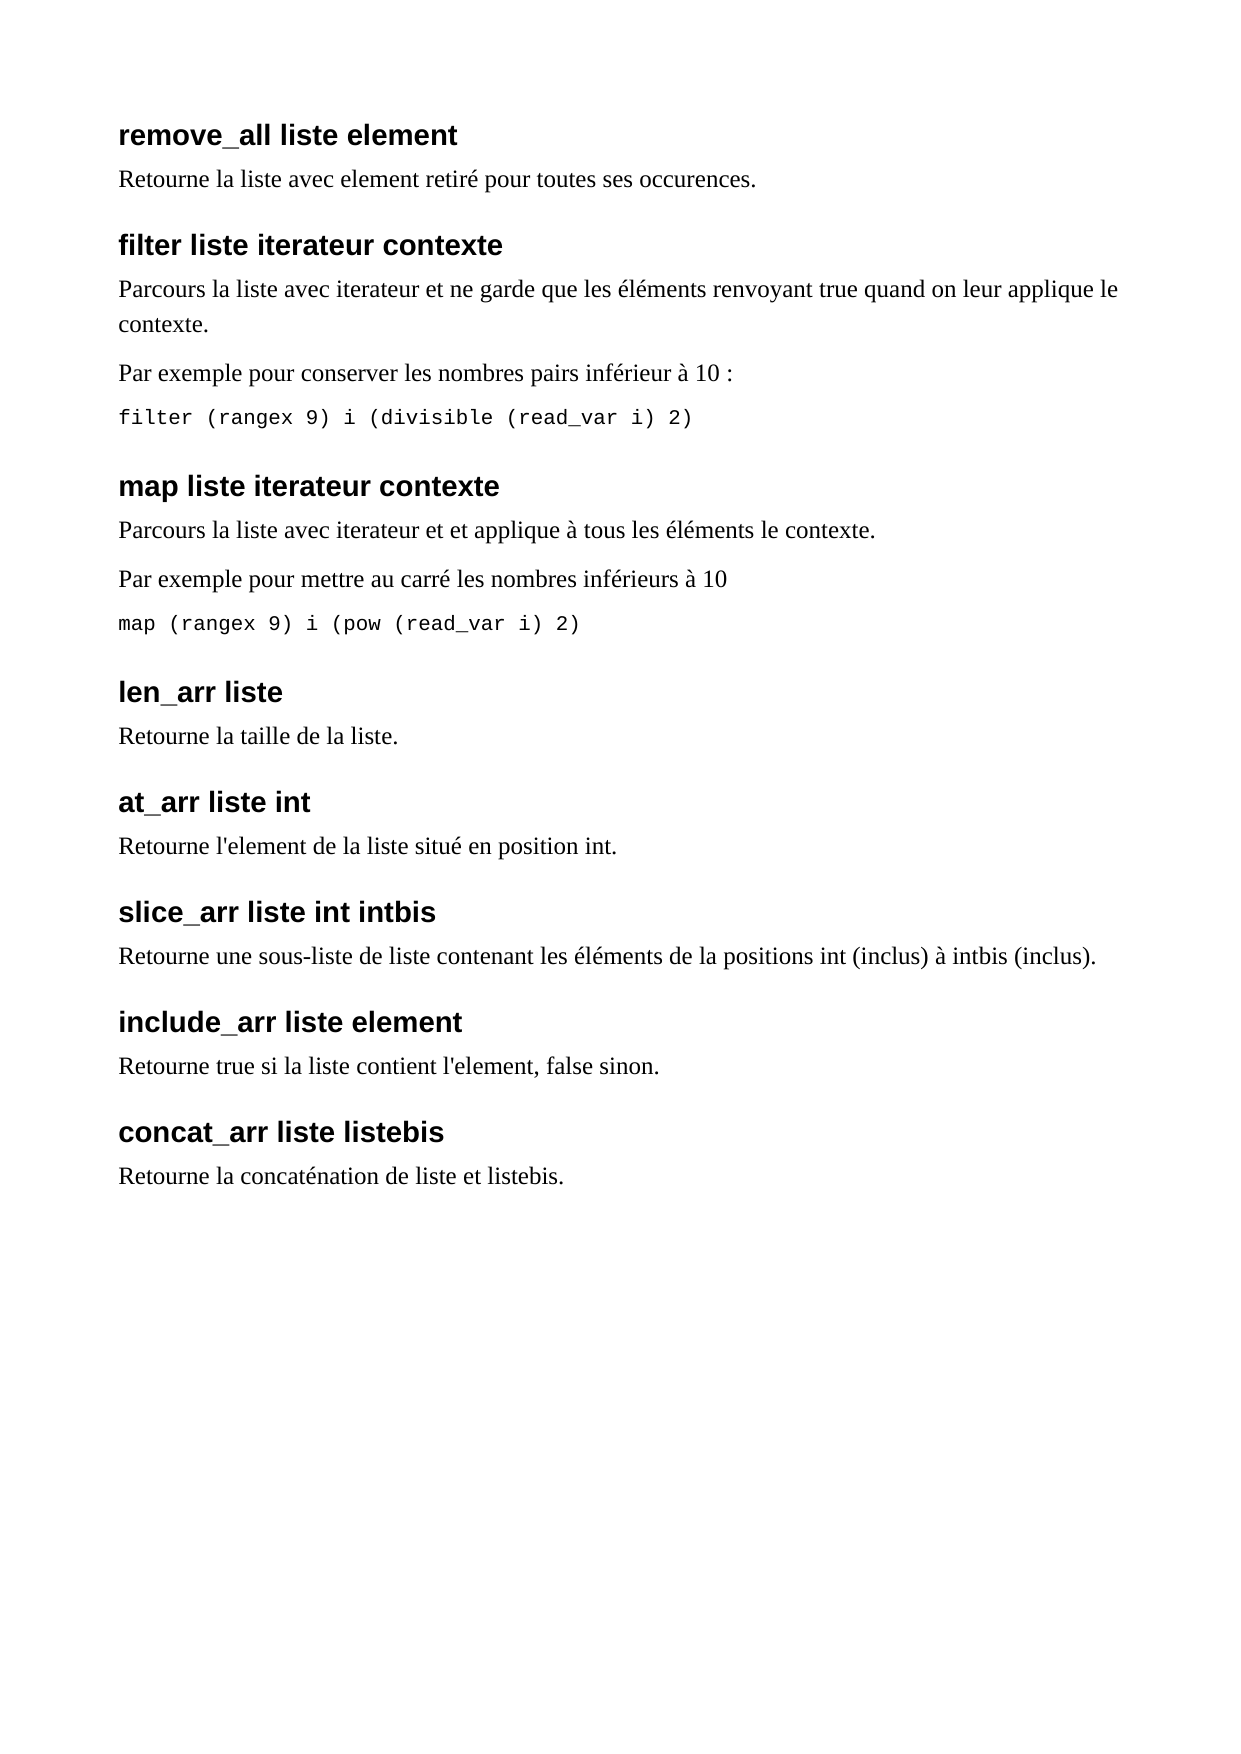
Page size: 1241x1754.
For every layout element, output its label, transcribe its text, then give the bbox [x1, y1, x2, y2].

subtitle concat_arr liste listebis [118, 1114, 1122, 1148]
text Retourne la taille de la liste. [118, 721, 1122, 750]
subtitle slice_arr liste int intbis [118, 895, 1122, 928]
text Parcours la liste avec iterateur et ne garde que les éléments renvoyant true quand on leur applique le contexte. [118, 274, 1122, 337]
subtitle map liste iterateur contexte [118, 469, 1122, 502]
subtitle include_arr liste element [118, 1005, 1122, 1038]
text filter (rangex 9) i (divisible (read_var i) 2) [118, 407, 1122, 431]
text Retourne true si la liste contient l'element, false sinon. [118, 1051, 1122, 1080]
subtitle at_arr liste int [118, 785, 1122, 819]
subtitle len_arr liste [118, 675, 1122, 709]
text Retourne l'element de la liste situé en position int. [118, 831, 1122, 860]
text map (rangex 9) i (pow (read_var i) 2) [118, 613, 1122, 637]
text Par exemple pour conserver les nombres pairs inférieur à 10 : [118, 358, 1122, 387]
text Retourne la concaténation de liste et listebis. [118, 1161, 1122, 1189]
text Retourne une sous-liste de liste contenant les éléments de la positions int (inclus) à intbis (inclus). [118, 941, 1122, 970]
text Retourne la liste avec element retiré pour toutes ses occurences. [118, 164, 1122, 193]
subtitle filter liste iterateur contexte [118, 228, 1122, 262]
text Par exemple pour mettre au carré les nombres inférieurs à 10 [118, 564, 1122, 593]
subtitle remove_all liste element [118, 118, 1122, 152]
text Parcours la liste avec iterateur et et applique à tous les éléments le contexte. [118, 515, 1122, 544]
